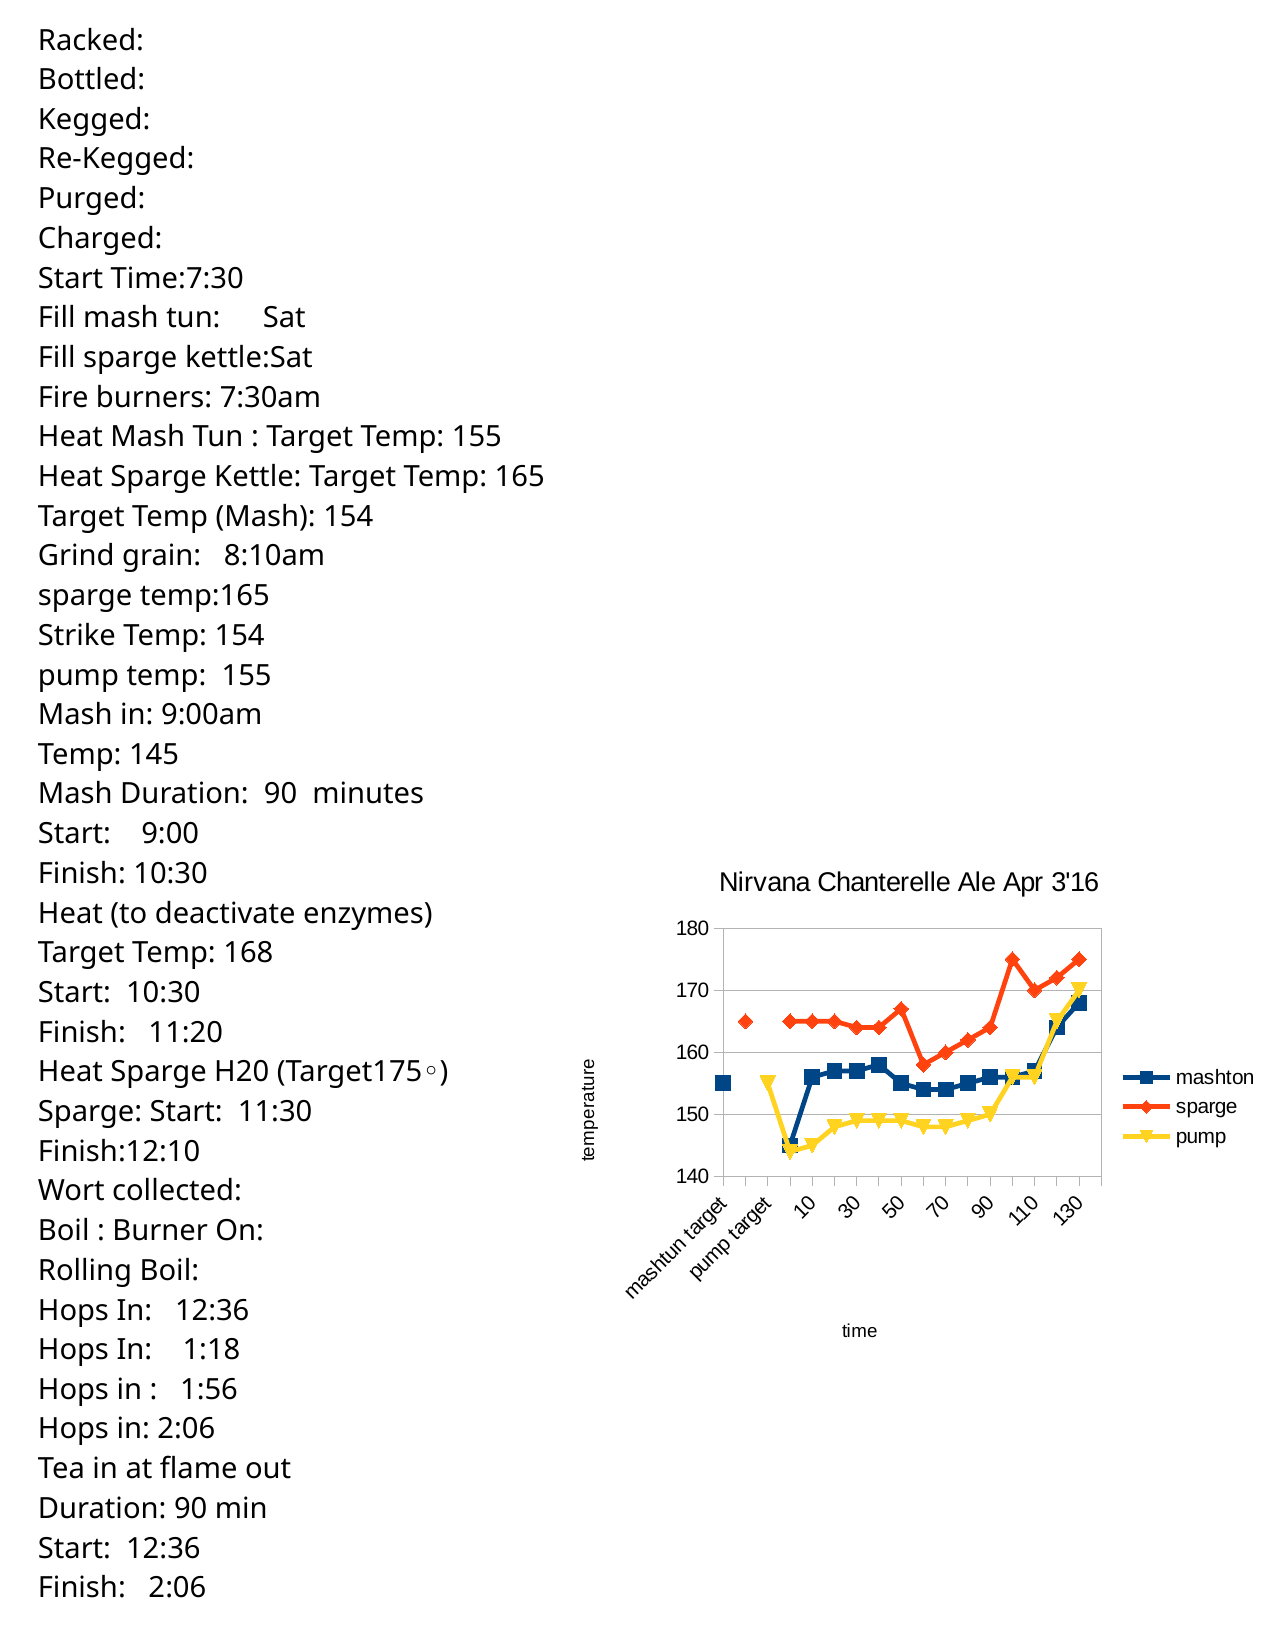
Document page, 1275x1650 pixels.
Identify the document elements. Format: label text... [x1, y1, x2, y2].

text Sparge: Start: 11:30 [804, 1090, 1001, 1114]
text Heat Mash Tun : Target Temp: 155 [38, 416, 1237, 455]
text Heat (to deactivate enzymes) [38, 892, 1237, 932]
text Bottled: [38, 58, 1237, 98]
text Heat Sparge H20 (Target175◦) [1102, 1051, 1237, 1090]
text [1006, 971, 1029, 990]
text Hops In: 12:36 [38, 1289, 1237, 1328]
text Sparge: Start: 11:30 [949, 1115, 1101, 1130]
text Sparge: Start: 11:30 [724, 1115, 780, 1130]
text [724, 971, 1005, 990]
text Racked: [38, 19, 1237, 58]
text Sparge: Start: 11:30 [838, 1123, 920, 1130]
text Start: 12:36 [38, 1527, 1237, 1567]
text [999, 991, 1074, 1011]
text Heat Sparge H20 (Target175◦) [38, 1051, 723, 1090]
text Temp: 145 [38, 733, 1237, 773]
text Start Time:7:30 [38, 257, 1237, 297]
text Fill mash tun: Sat [38, 297, 1237, 336]
text [724, 991, 999, 1011]
text Strike Temp: 154 [38, 614, 1237, 654]
text [724, 1011, 915, 1051]
text Wort collected: [38, 1170, 1237, 1209]
text Target Temp (Mash): 154 [38, 495, 1237, 535]
text [1081, 991, 1101, 1011]
text [1042, 971, 1101, 990]
text Sparge: Start: 11:30 [995, 1090, 1101, 1114]
text Sparge: Start: 11:30 [38, 1090, 723, 1130]
text Mash Duration: 90 minutes [38, 773, 1237, 812]
text Boil : Burner On: [38, 1209, 1237, 1249]
text Hops in : 1:56 [38, 1368, 1237, 1408]
text Finish:12:10 [796, 1130, 825, 1146]
text Grind grain: 8:10am [38, 535, 1237, 574]
text Heat Sparge H20 (Target175◦) [811, 1070, 893, 1090]
text Finish:12:10 [724, 1130, 1101, 1170]
text sparge temp:165 [38, 574, 1237, 614]
text [724, 932, 1101, 971]
text [1048, 1011, 1101, 1051]
text Finish: 2:06 [38, 1567, 1237, 1606]
text Kegged: [38, 98, 1237, 138]
text [1102, 1011, 1237, 1051]
text Sparge: Start: 11:30 [798, 1115, 851, 1130]
text Tea in at flame out [38, 1447, 1237, 1487]
text Heat Sparge Kettle: Target Temp: 165 [38, 455, 1237, 495]
text Start: 9:00 [38, 812, 1237, 852]
text Mash in: 9:00am [38, 693, 1237, 733]
text Sparge: Start: 11:30 [773, 1090, 805, 1114]
text Start: 10:30 [38, 971, 723, 1011]
text Re-Kegged: [38, 138, 1237, 177]
text Heat Sparge H20 (Target175◦) [1009, 1053, 1101, 1090]
text Fire burners: 7:30am [38, 376, 1237, 416]
text [1102, 932, 1237, 971]
text Finish:12:10 [38, 1130, 723, 1170]
text [906, 1011, 992, 1051]
text Finish:12:10 [1102, 1130, 1237, 1170]
text Sparge: Start: 11:30 [1102, 1090, 1237, 1130]
text Hops in: 2:06 [38, 1408, 1237, 1447]
text Duration: 90 min [38, 1487, 1237, 1527]
text Heat Sparge H20 (Target175◦) [724, 1053, 1040, 1090]
text [955, 1011, 1060, 1051]
text Fill sparge kettle:Sat [38, 336, 1237, 376]
text Hops In: 1:18 [38, 1328, 1237, 1368]
text [1102, 971, 1237, 1011]
text Target Temp: 168 [38, 932, 723, 971]
text [1025, 971, 1055, 985]
text Sparge: Start: 11:30 [907, 1115, 962, 1124]
text Finish: 10:30 [38, 852, 1237, 892]
text Sparge: Start: 11:30 [724, 1090, 774, 1114]
text Rolling Boil: [38, 1249, 1237, 1289]
text Finish: 11:20 [38, 1011, 723, 1051]
text Purged: [38, 177, 1237, 217]
text pump temp: 155 [38, 654, 1237, 693]
text Charged: [38, 217, 1237, 257]
